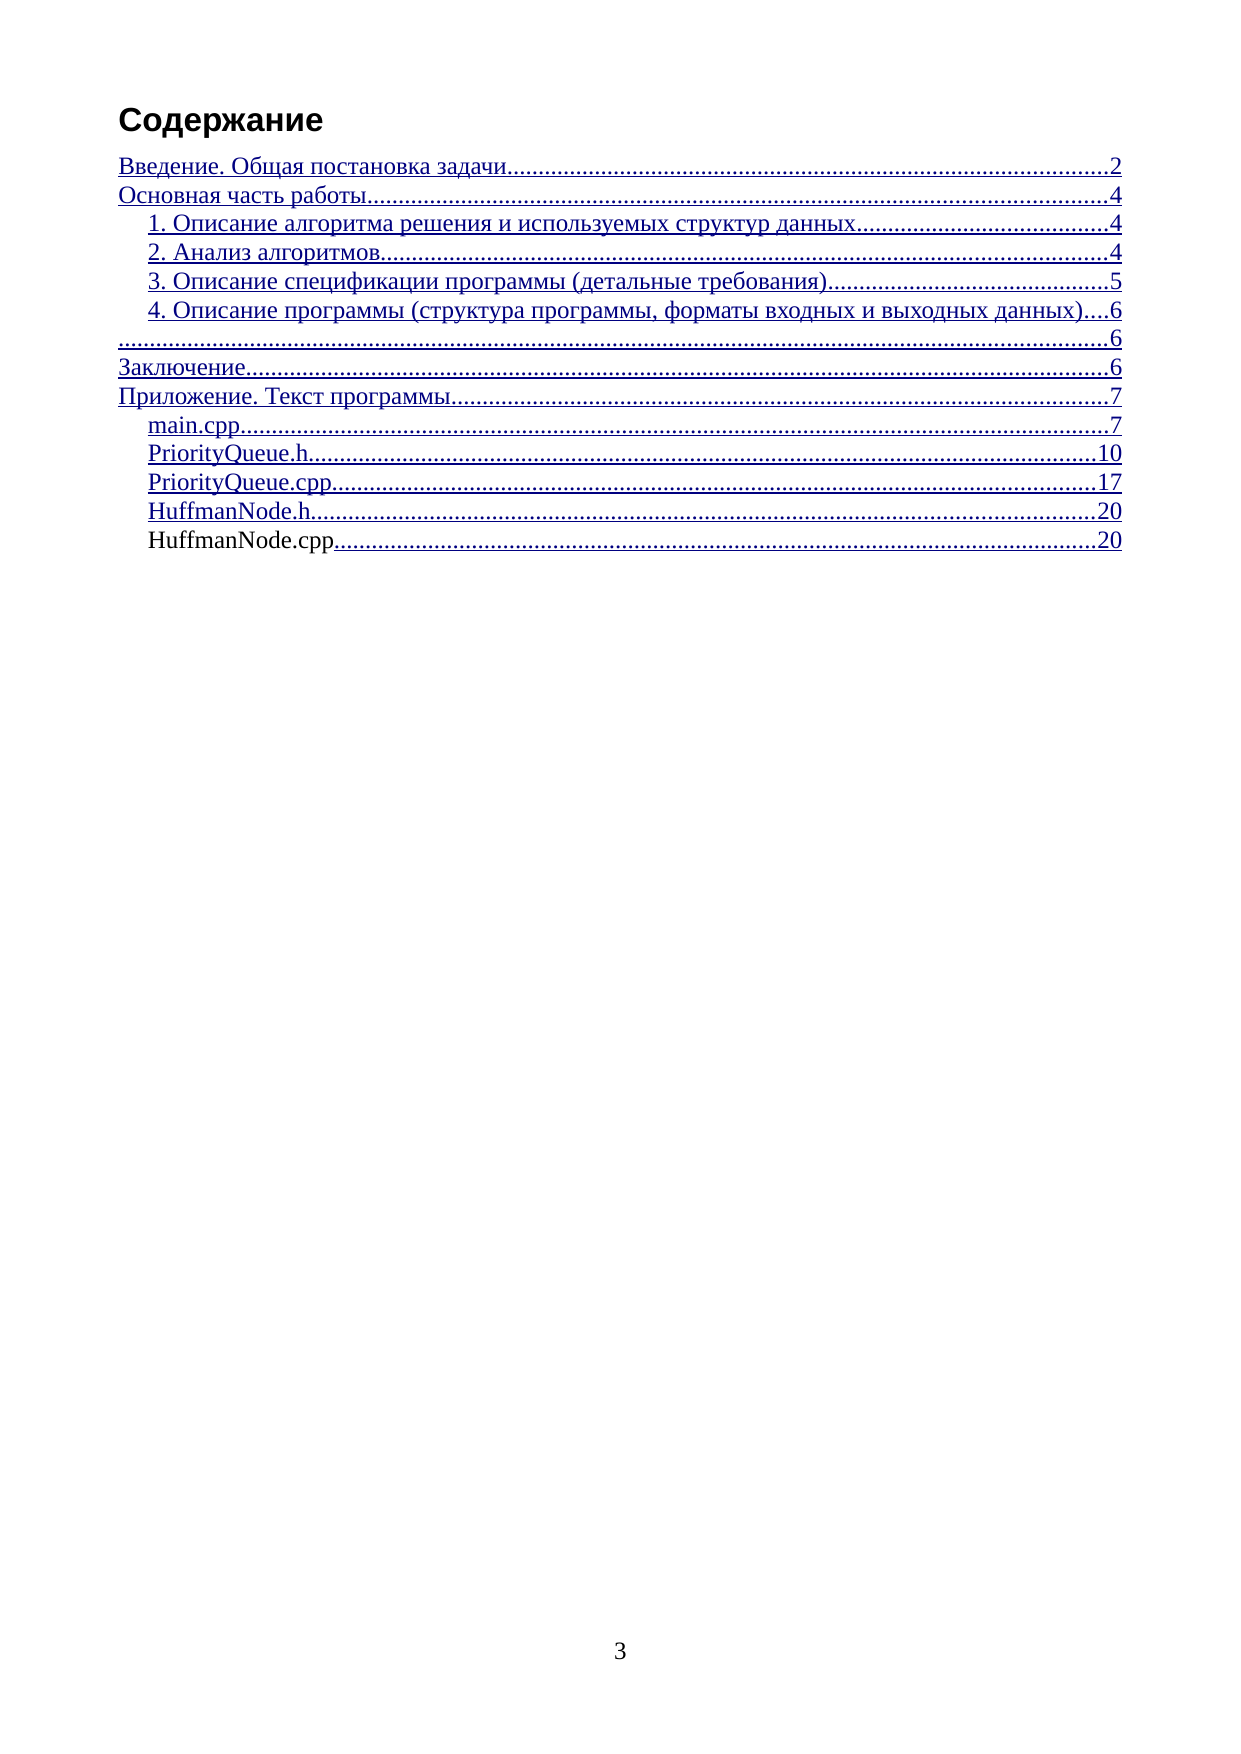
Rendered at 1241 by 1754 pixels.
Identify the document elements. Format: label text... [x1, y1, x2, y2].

text 4. Описание программы (структура программы, форматы входных и выходных данных) 6 [148, 295, 1122, 320]
text 3. Описание спецификации программы (детальные требования) 5 [148, 266, 1122, 291]
text Приложение. Текст программы 7 [118, 381, 1122, 406]
text 6 [118, 323, 1122, 348]
subtitle Содержание [118, 100, 1122, 138]
text PriorityQueue.h 10 [148, 438, 1122, 463]
text Введение. Общая постановка задачи 2 [118, 151, 1122, 176]
text main.cpp 7 [148, 410, 1122, 435]
text HuffmanNode.h 20 [148, 496, 1122, 521]
text 1. Описание алгоритма решения и используемых структур данных 4 [148, 208, 1122, 233]
text HuffmanNode.cpp 20 [148, 525, 1122, 553]
text 2. Анализ алгоритмов 4 [148, 237, 1122, 262]
text Основная часть работы 4 [118, 180, 1122, 205]
text Заключение 6 [118, 352, 1122, 377]
text PriorityQueue.cpp 17 [148, 467, 1122, 492]
